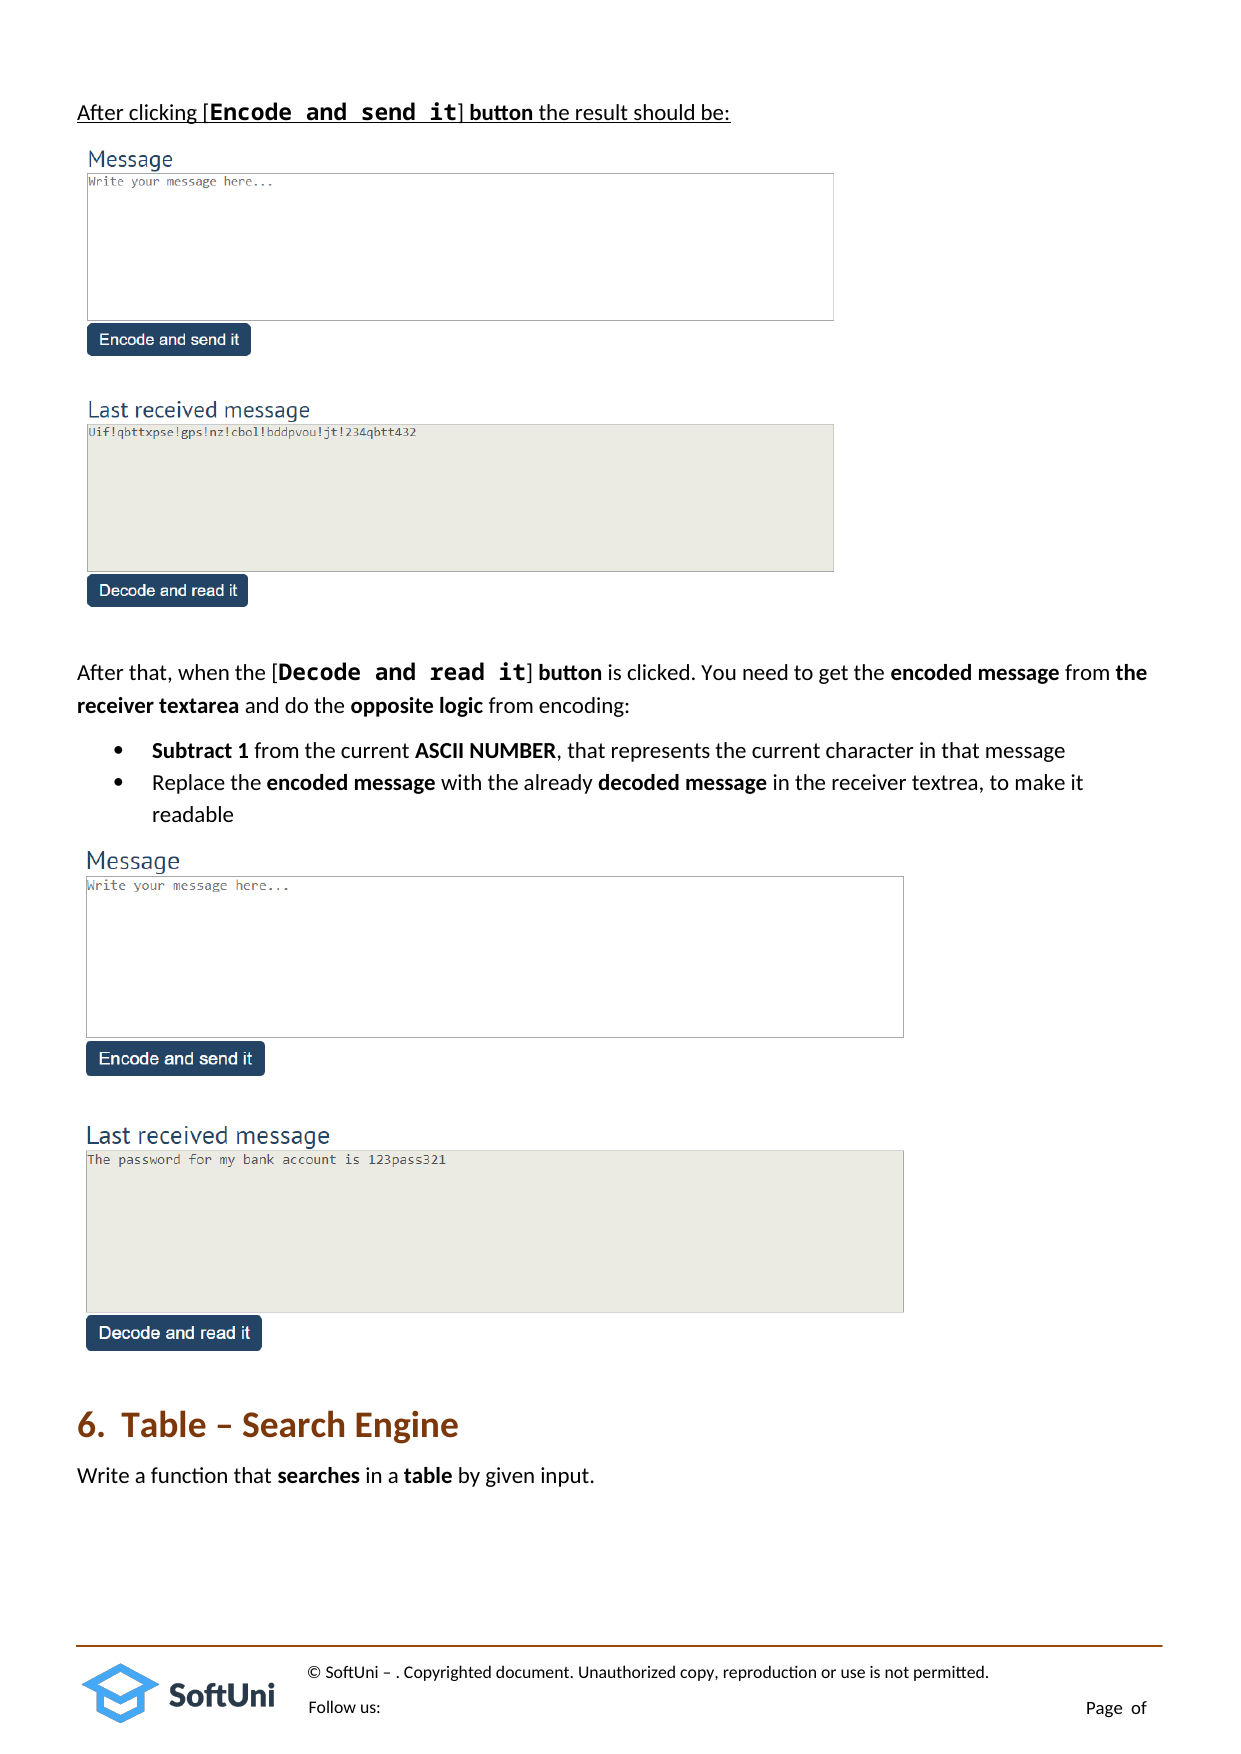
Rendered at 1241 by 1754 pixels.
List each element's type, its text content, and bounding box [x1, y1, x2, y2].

text After that, when the [Decode and read it] button is clicked. You need to get the encoded message from the receiver textarea and do the opposite logic from encoding: [77, 656, 1163, 719]
picture [75, 1658, 281, 1729]
picture [76, 143, 851, 640]
text Write a function that searches in a table by given input. [77, 1462, 1163, 1490]
text After clicking [Encode and send it] button the result should be: [77, 95, 1163, 127]
subtitle Table – Search Engine [77, 1401, 1163, 1446]
picture [76, 845, 919, 1376]
list Replace the encoded message with the already decoded message in the receiver textrea, to make it readable [114, 768, 1163, 829]
list Subtract 1 from the current ASCII NUMBER, that represents the current character in that message [114, 736, 1163, 764]
